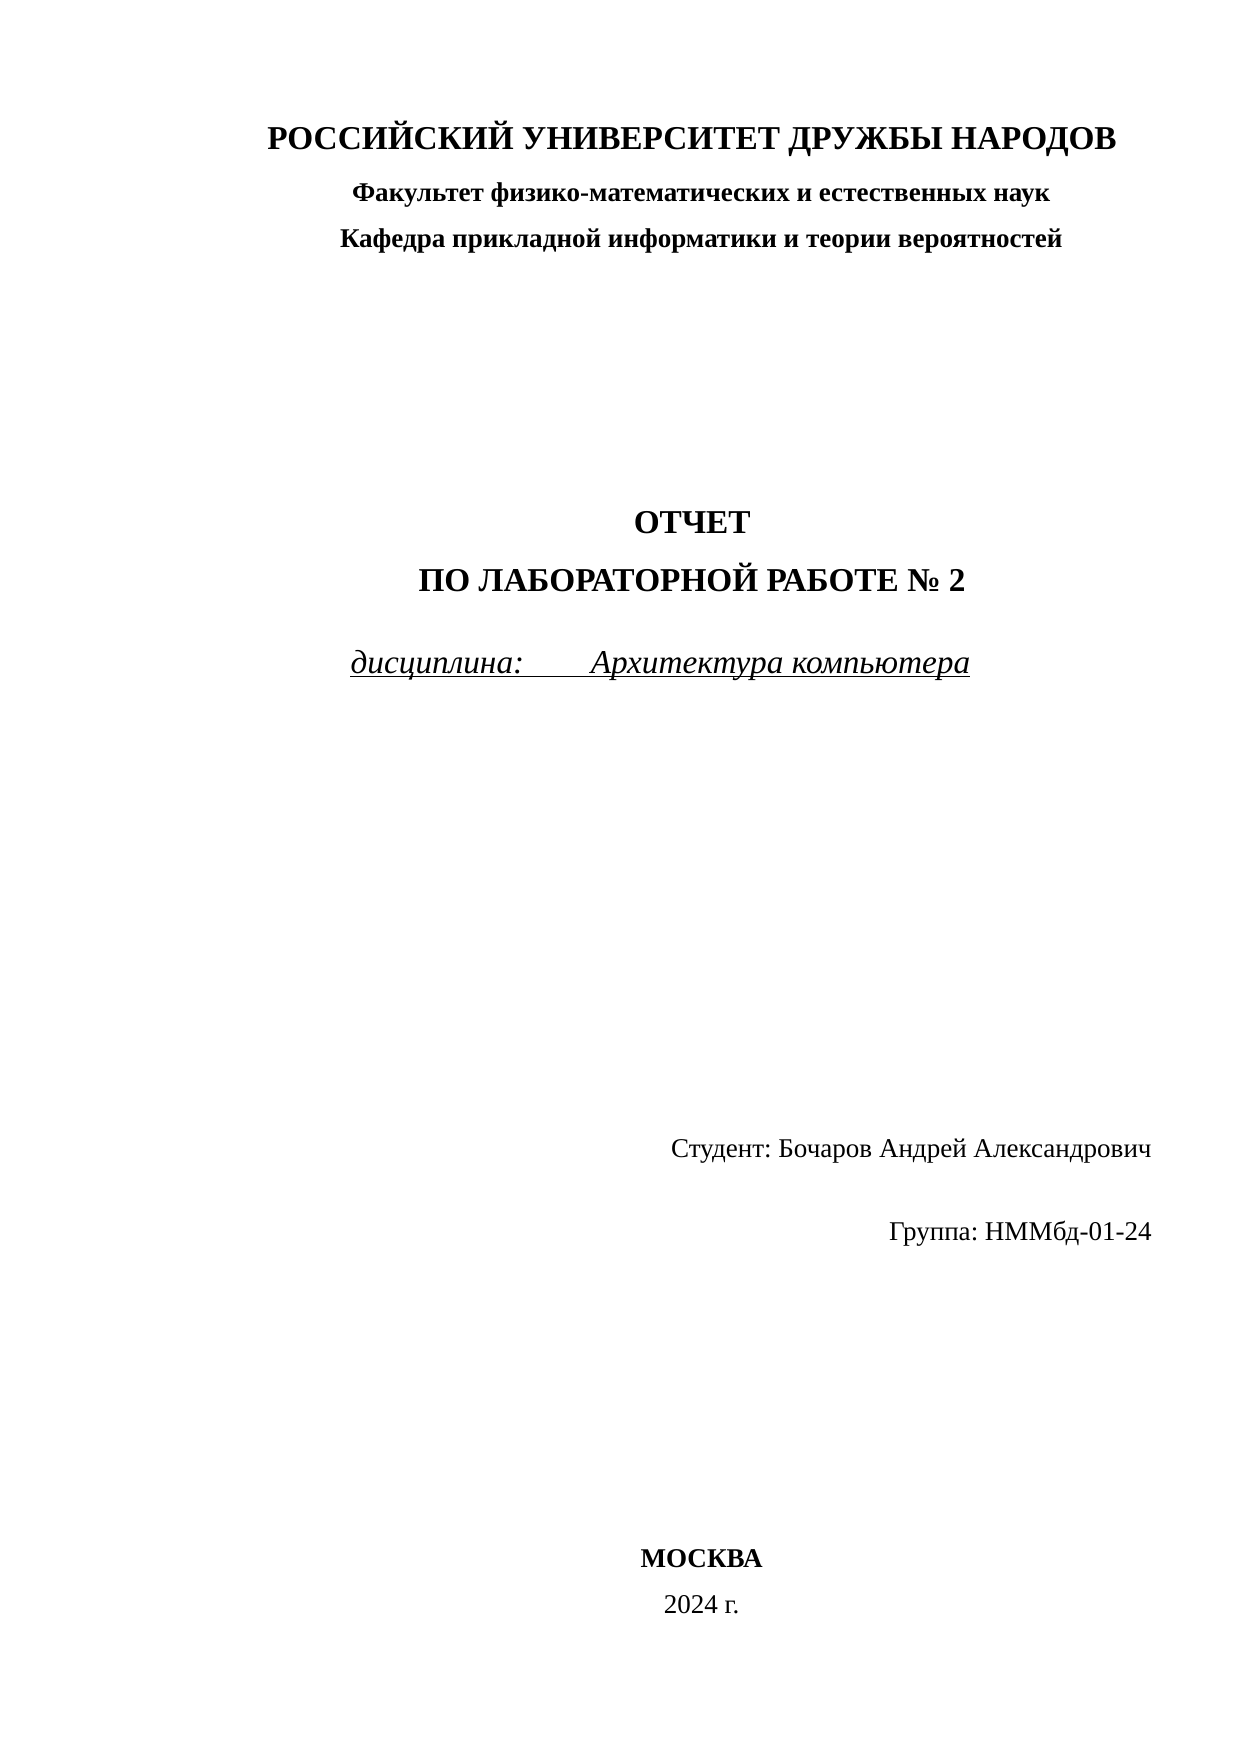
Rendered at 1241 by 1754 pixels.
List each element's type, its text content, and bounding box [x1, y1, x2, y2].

text Группа: НММбд-01-24 [177, 1215, 1152, 1246]
text ОТЧЕТ [158, 502, 1152, 541]
text по лабораторной работе № 2 [158, 560, 1152, 598]
text дисциплина: Архитектура компьютера [158, 642, 1152, 681]
text РОССИЙСКИЙ УНИВЕРСИТЕТ ДРУЖБЫ НАРОДОВ [158, 118, 1152, 156]
text МОСКВА [177, 1542, 1152, 1573]
text 2024 г. [177, 1588, 1152, 1619]
text Факультет физико-математических и естественных наук [177, 176, 1152, 207]
text Студент: Бочаров Андрей Александрович [177, 1132, 1152, 1163]
text Кафедра прикладной информатики и теории вероятностей [177, 222, 1152, 253]
